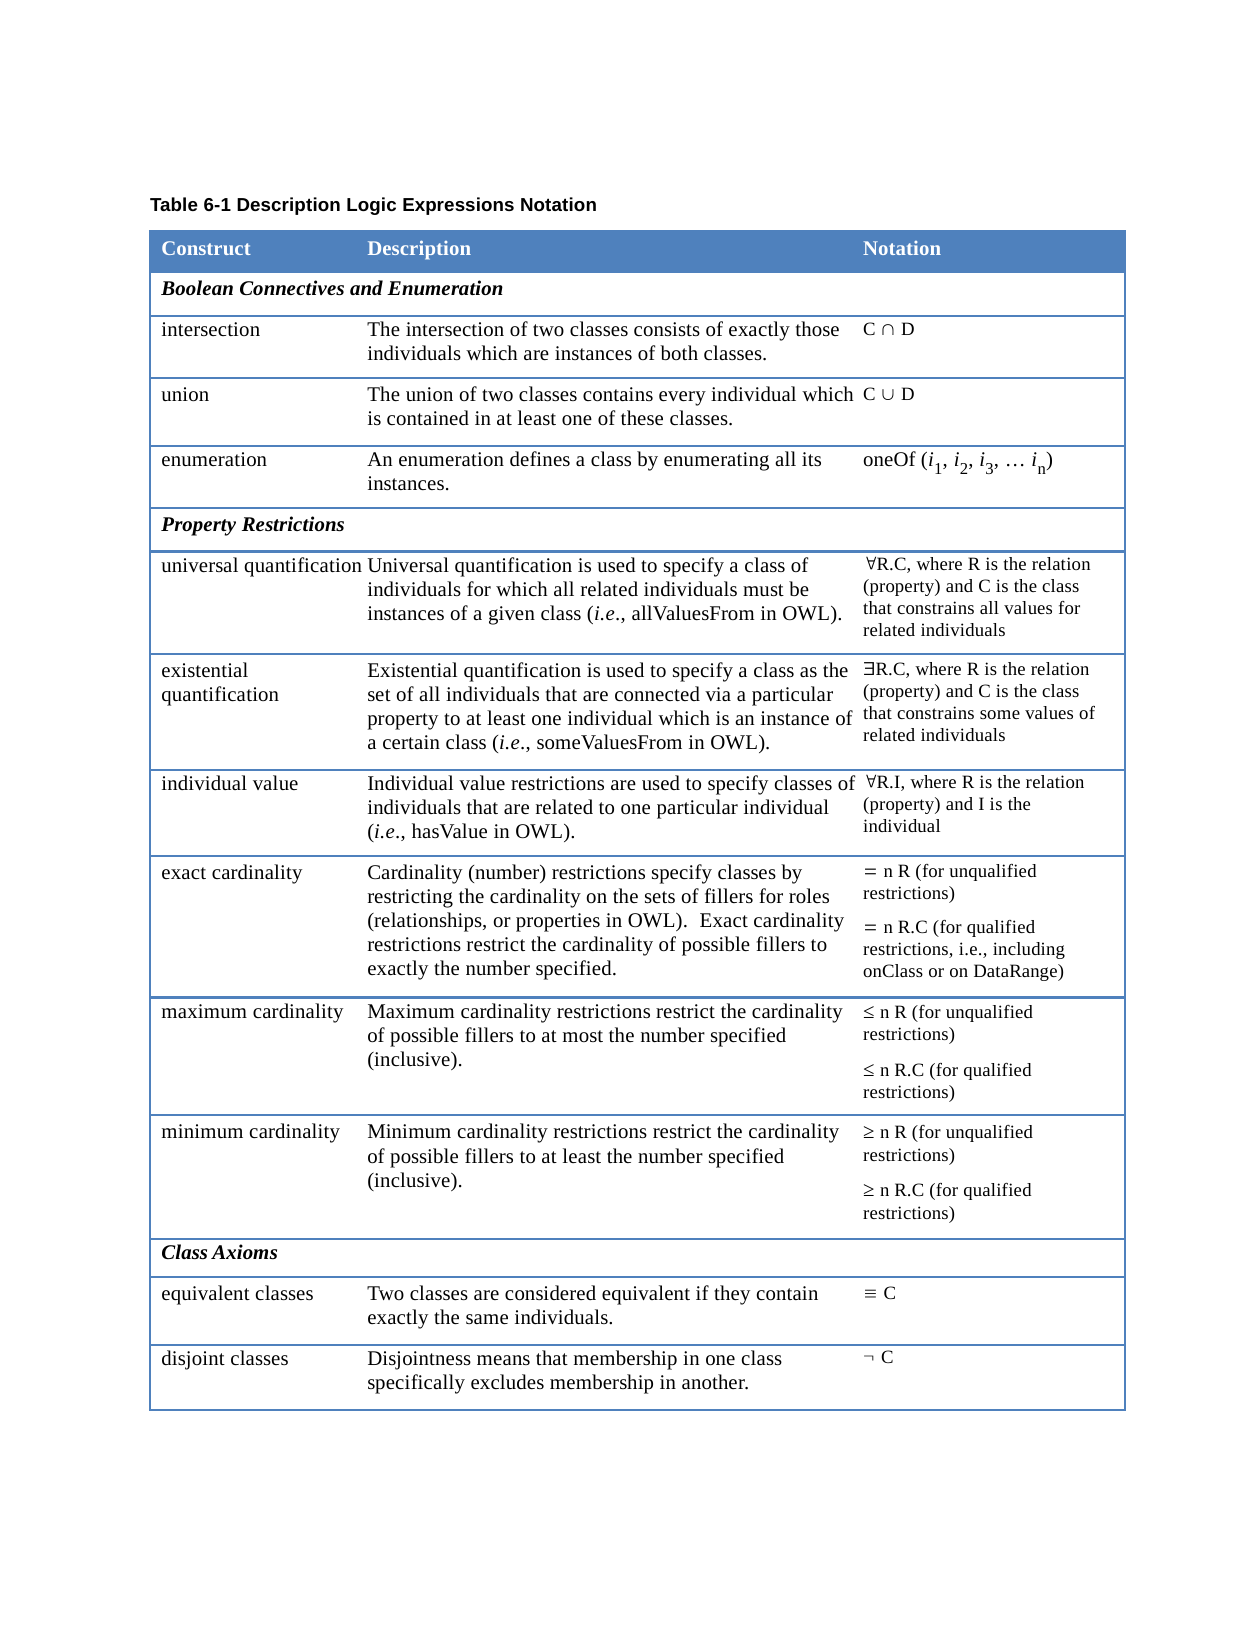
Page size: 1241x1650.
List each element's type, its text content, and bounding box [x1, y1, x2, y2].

table_cell oneOf (i1, i2, i3, … in) [863, 447, 1124, 507]
table_cell Existential quantification is used to specify a class as the set of all individuals that are connected via a particular property to at least one individual which is an instance of a certain class (i.e., someValuesFrom in OWL). [367, 655, 863, 768]
table_cell Boolean Connectives and Enumeration [151, 273, 863, 315]
table_cell Two classes are considered equivalent if they contain exactly the same individuals. [367, 1278, 863, 1344]
table_cell "R.C, where R is the relation (property) and C is the class that constrains all values for related individuals [863, 553, 1124, 653]
table_cell ≥ n R (for unqualified restrictions) ≥ n R.C (for qualified restrictions) [863, 1116, 1124, 1238]
table_cell Class Axioms [151, 1240, 367, 1276]
table_cell enumeration [151, 447, 367, 507]
table_header Construct [151, 233, 367, 271]
table_cell exact cardinality [151, 857, 367, 996]
table_cell Universal quantification is used to specify a class of individuals for which all related individuals must be instances of a given class (i.e., allValuesFrom in OWL). [367, 553, 863, 653]
table_cell Individual value restrictions are used to specify classes of individuals that are related to one particular individual (i.e., hasValue in OWL). [367, 771, 863, 854]
table_cell The intersection of two classes consists of exactly those individuals which are instances of both classes. [367, 317, 863, 377]
table_cell C Ç D [863, 317, 1124, 377]
table_cell ≤ n R (for unqualified restrictions) ≤ n R.C (for qualified restrictions) [863, 999, 1124, 1114]
table_header Notation [863, 233, 1124, 271]
table_cell "R.I, where R is the relation (property) and I is the individual [863, 771, 1124, 854]
table_cell Disjointness means that membership in one class specifically excludes membership in another. [367, 1346, 863, 1409]
table_cell disjoint classes [151, 1346, 367, 1409]
table_cell individual value [151, 771, 367, 854]
table_cell = n R (for unqualified restrictions) = n R.C (for qualified restrictions, i.e., including onClass or on DataRange) [863, 857, 1124, 996]
table_cell Maximum cardinality restrictions restrict the cardinality of possible fillers to at most the number specified (inclusive). [367, 999, 863, 1114]
table_cell minimum cardinality [151, 1116, 367, 1238]
table_cell Property Restrictions [151, 509, 367, 550]
table_cell C È D [863, 379, 1124, 445]
text Table 6-1 Description Logic Expressions Notation [150, 194, 1090, 216]
table_cell The union of two classes contains every individual which is contained in at least one of these classes. [367, 379, 863, 445]
table_cell [863, 1240, 1124, 1276]
table_cell maximum cardinality [151, 999, 367, 1114]
table_cell [367, 509, 863, 550]
table_cell union [151, 379, 367, 445]
table_cell [367, 1240, 863, 1276]
table_header Description [367, 233, 863, 271]
table_cell intersection [151, 317, 367, 377]
table_cell $R.C, where R is the relation (property) and C is the class that constrains some values of related individuals [863, 655, 1124, 768]
table_cell º C [863, 1278, 1124, 1344]
table_cell existential quantification [151, 655, 367, 768]
table_cell Ø C [863, 1346, 1124, 1409]
table_cell [863, 509, 1124, 550]
table_cell equivalent classes [151, 1278, 367, 1344]
table_cell An enumeration defines a class by enumerating all its instances. [367, 447, 863, 507]
table_cell universal quantification [151, 553, 367, 653]
table_cell [863, 273, 1124, 315]
table_cell Minimum cardinality restrictions restrict the cardinality of possible fillers to at least the number specified (inclusive). [367, 1116, 863, 1238]
table_cell Cardinality (number) restrictions specify classes by restricting the cardinality on the sets of fillers for roles (relationships, or properties in OWL). Exact cardinality restrictions restrict the cardinality of possible fillers to exactly the number specified. [367, 857, 863, 996]
